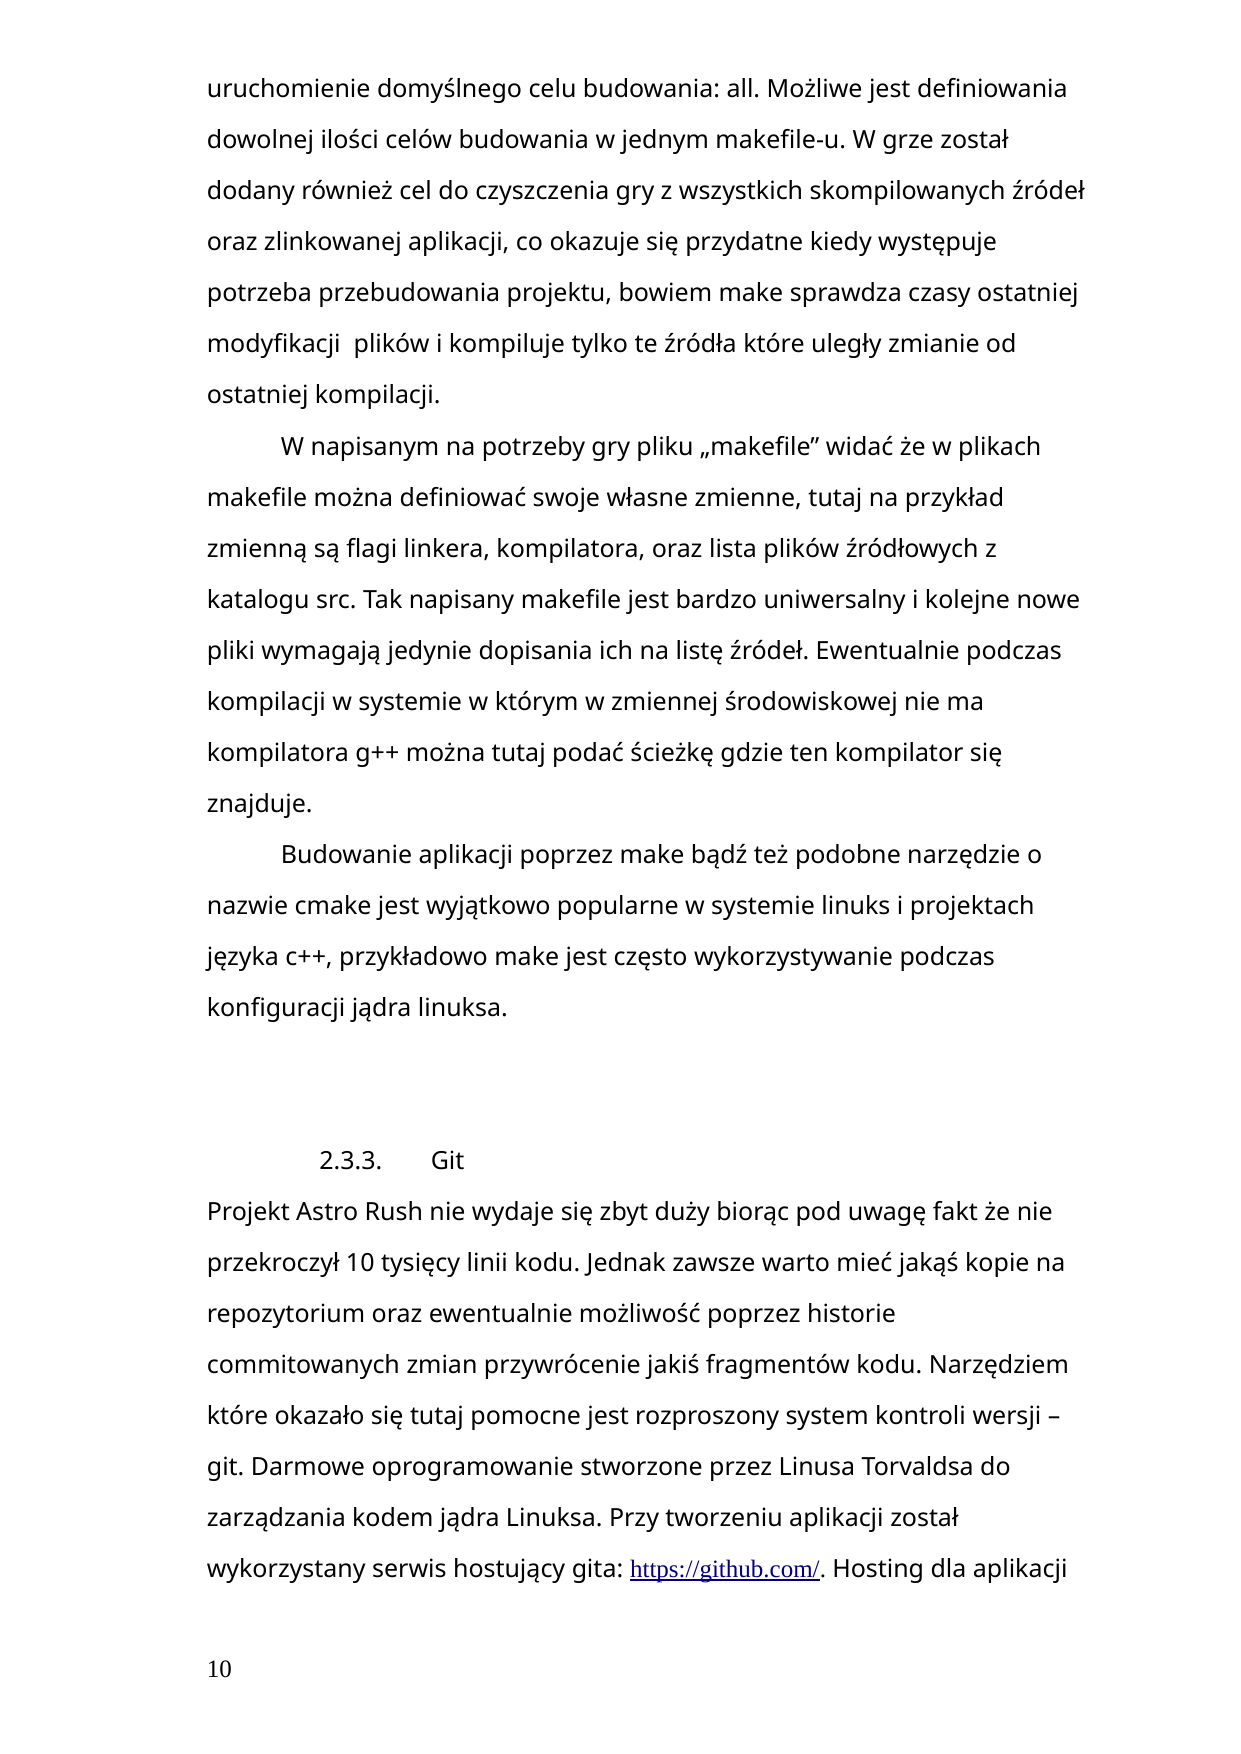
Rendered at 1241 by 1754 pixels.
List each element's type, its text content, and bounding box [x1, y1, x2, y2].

list Git [319, 1143, 1093, 1177]
text Budowanie aplikacji poprzez make bądź też podobne narzędzie o nazwie cmake jest wyjątkowo popularne w systemie linuks i projektach języka c++, przykładowo make jest często wykorzystywanie podczas konfiguracji jądra linuksa. [207, 836, 1093, 1024]
text uruchomienie domyślnego celu budowania: all. Możliwe jest definiowania dowolnej ilości celów budowania w jednym makefile-u. W grze został dodany również cel do czyszczenia gry z wszystkich skompilowanych źródeł oraz zlinkowanej aplikacji, co okazuje się przydatne kiedy występuje potrzeba przebudowania projektu, bowiem make sprawdza czasy ostatniej modyfikacji plików i kompiluje tylko te źródła które uległy zmianie od ostatniej kompilacji. [207, 71, 1093, 411]
text W napisanym na potrzeby gry pliku „makefile” widać że w plikach makefile można definiować swoje własne zmienne, tutaj na przykład zmienną są flagi linkera, kompilatora, oraz lista plików źródłowych z katalogu src. Tak napisany makefile jest bardzo uniwersalny i kolejne nowe pliki wymagają jedynie dopisania ich na listę źródeł. Ewentualnie podczas kompilacji w systemie w którym w zmiennej środowiskowej nie ma kompilatora g++ można tutaj podać ścieżkę gdzie ten kompilator się znajduje. [207, 428, 1093, 819]
text Projekt Astro Rush nie wydaje się zbyt duży biorąc pod uwagę fakt że nie przekroczył 10 tysięcy linii kodu. Jednak zawsze warto mieć jakąś kopie na repozytorium oraz ewentualnie możliwość poprzez historie commitowanych zmian przywrócenie jakiś fragmentów kodu. Narzędziem które okazało się tutaj pomocne jest rozproszony system kontroli wersji – git. Darmowe oprogramowanie stworzone przez Linusa Torvaldsa do zarządzania kodem jądra Linuksa. Przy tworzeniu aplikacji został wykorzystany serwis hostujący gita: https://github.com/. Hosting dla aplikacji [207, 1194, 1093, 1585]
